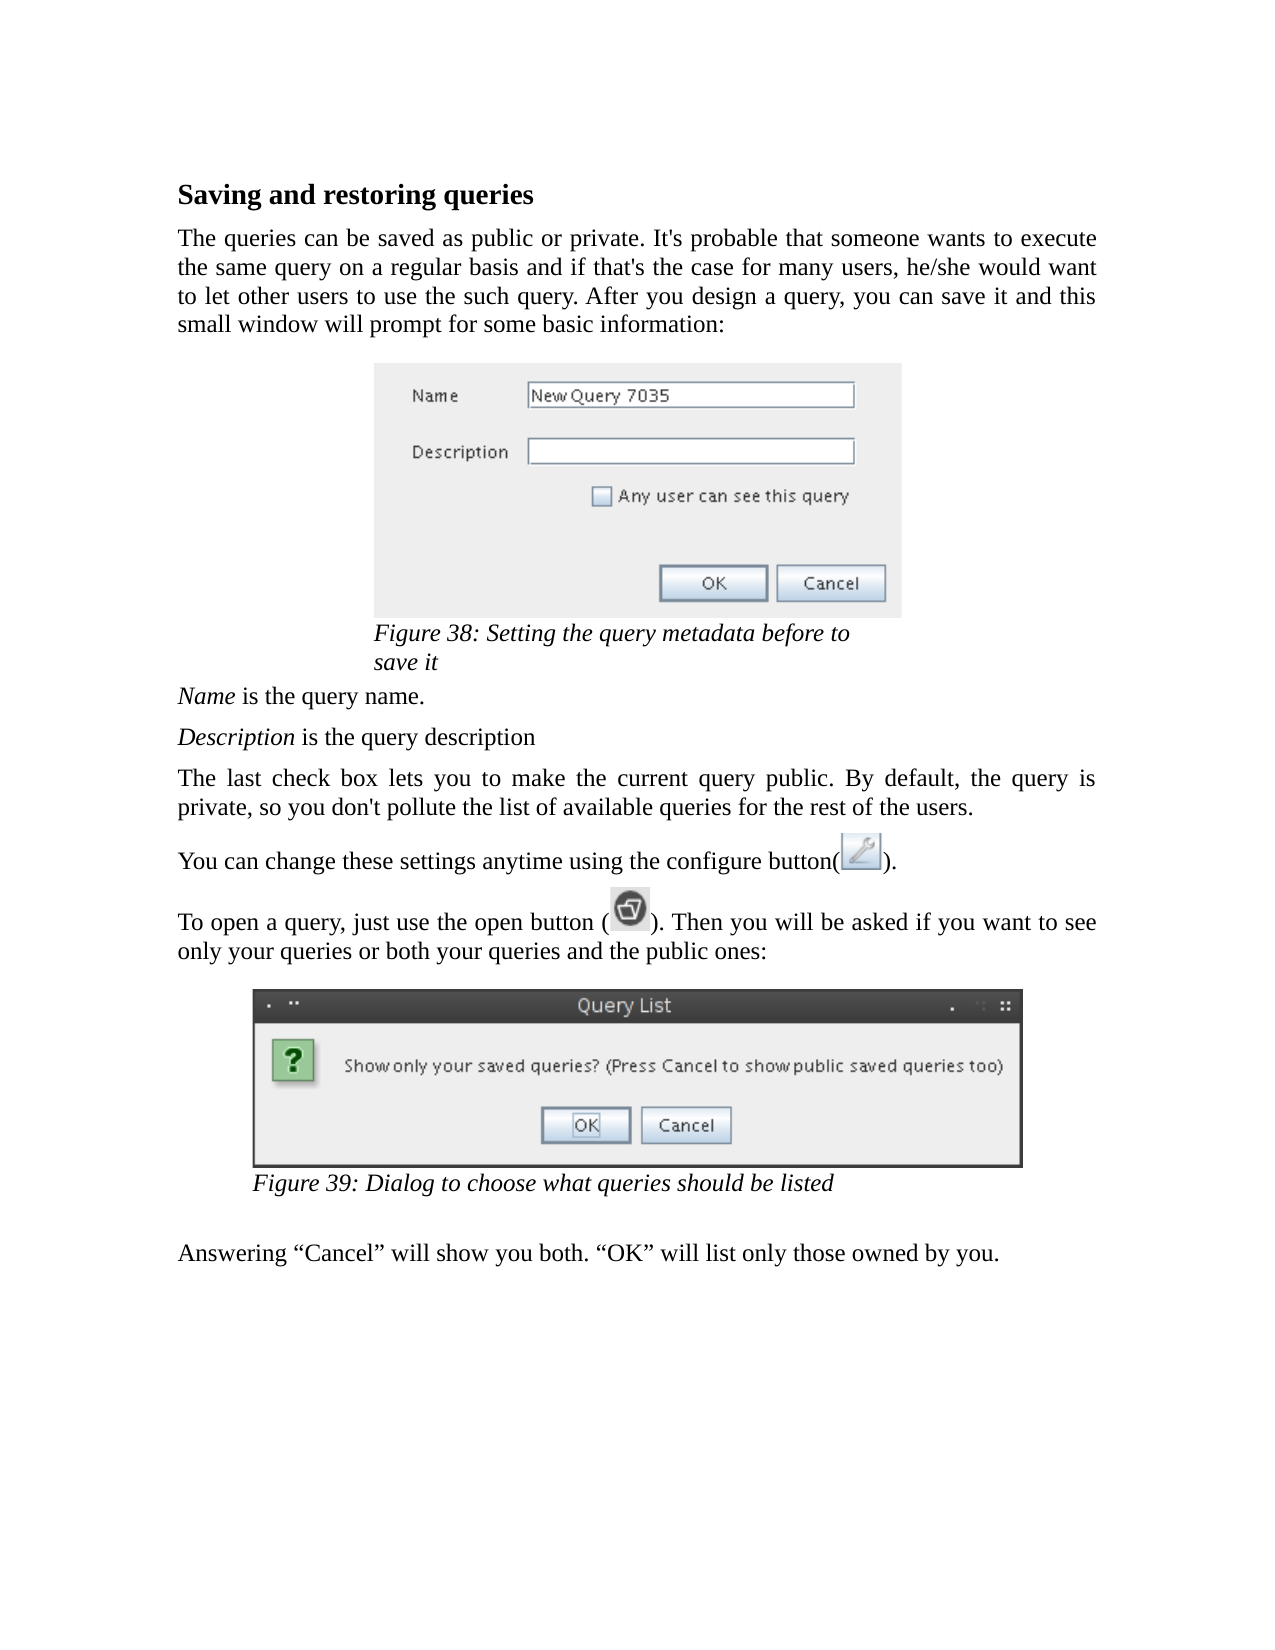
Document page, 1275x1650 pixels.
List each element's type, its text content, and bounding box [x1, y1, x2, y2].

text The last check box lets you to make the current query public. By default, the query is private, so you don't pollute the list of available queries for the rest of the users. [177, 763, 1098, 821]
text The queries can be saved as public or private. It's probable that someone wants to execute the same query on a regular basis and if that's the case for many users, he/she would want to let other users to use the such query. After you design a query, you can save it and this small window will prompt for some basic information: [177, 223, 1098, 338]
text Name is the query name. [177, 681, 1098, 709]
picture [373, 363, 902, 618]
text Figure 38: Setting the query metadata before to save it [373, 618, 902, 676]
text Figure 39: Dialog to choose what queries should be listed [252, 1168, 1023, 1197]
picture [840, 833, 883, 870]
picture [610, 887, 651, 931]
subtitle Saving and restoring queries [177, 177, 1098, 211]
text To open a query, just use the open button (). Then you will be asked if you want to see only your queries or both your queries and the public ones: [177, 887, 1098, 965]
picture [252, 989, 1023, 1168]
text You can change these settings anytime using the configure button(). [177, 833, 1098, 874]
text Description is the query description [177, 722, 1098, 751]
text Answering “Cancel” will show you both. “OK” will list only those owned by you. [177, 1238, 1098, 1267]
